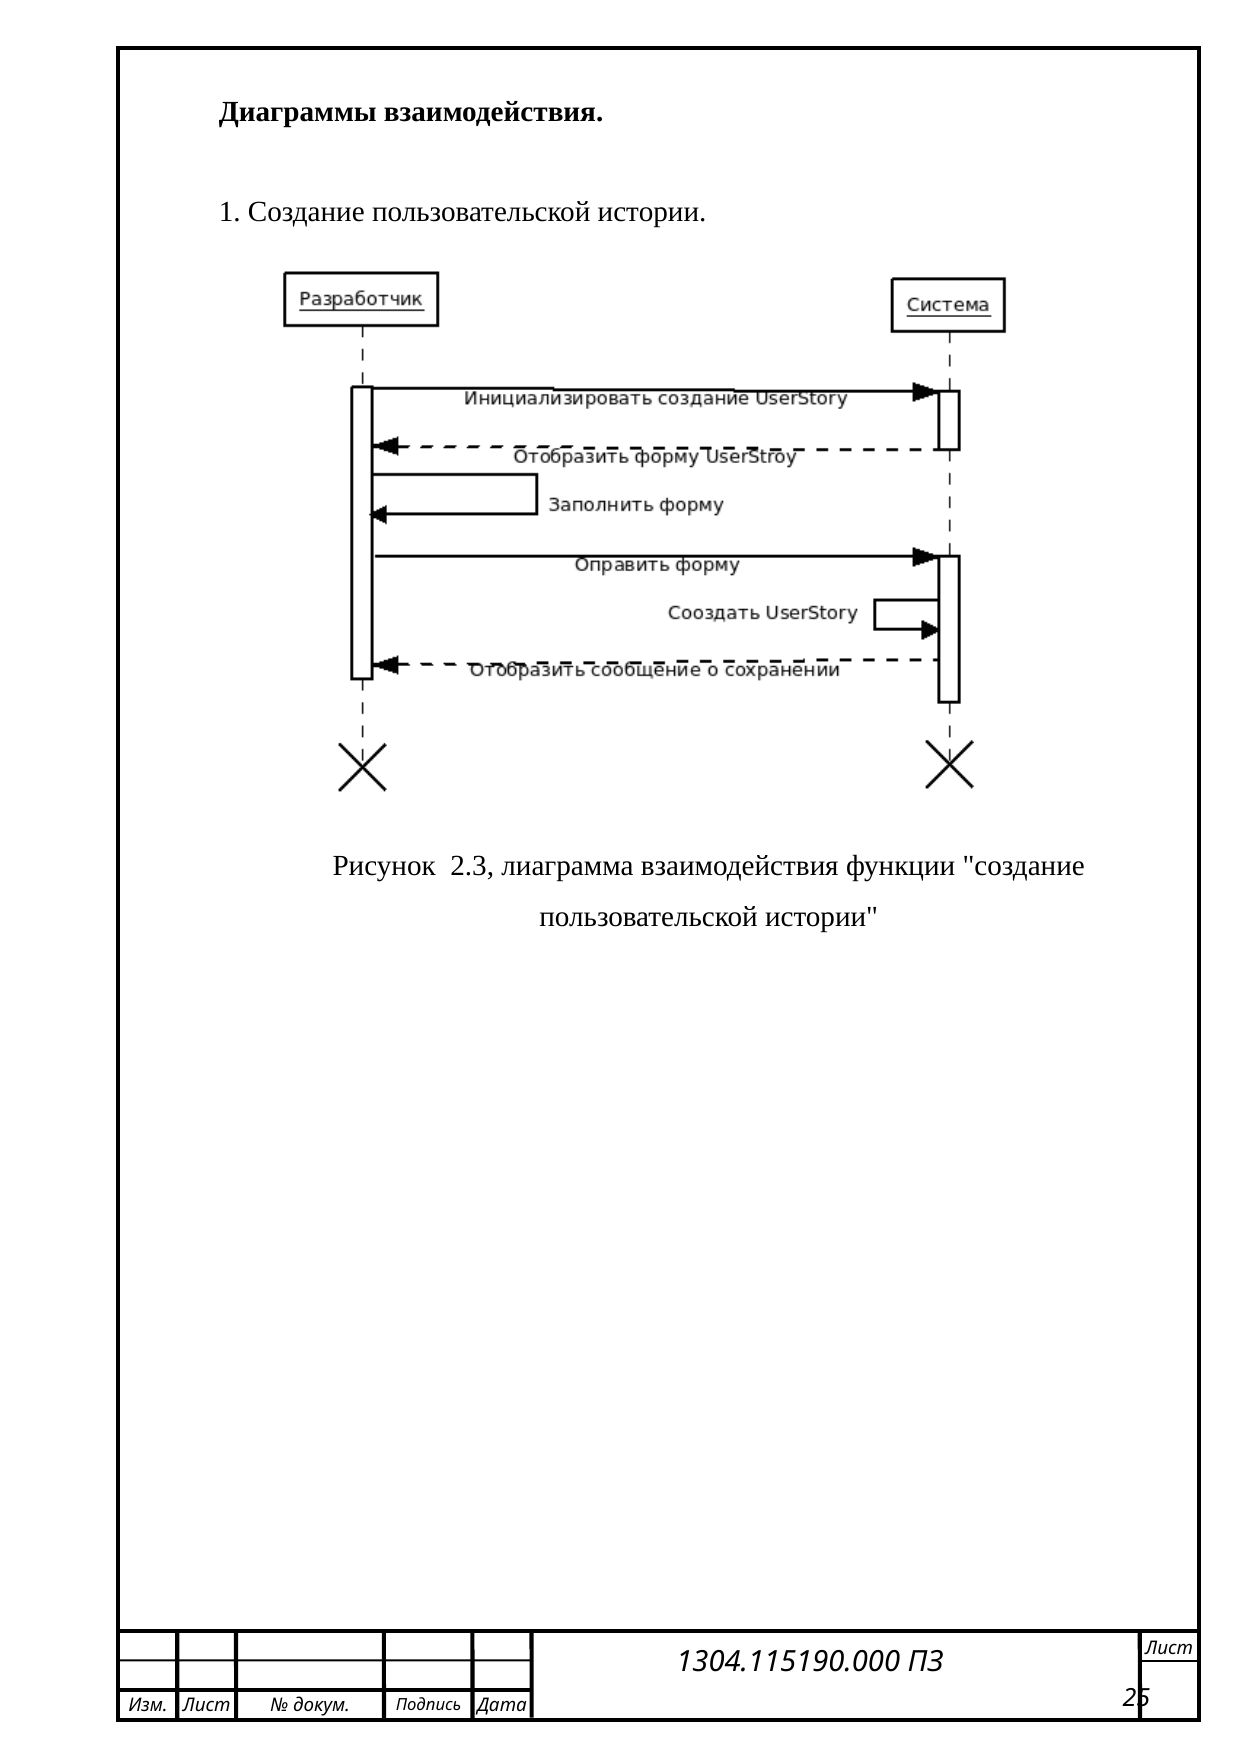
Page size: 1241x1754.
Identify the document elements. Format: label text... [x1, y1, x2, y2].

picture [266, 244, 1009, 793]
text 1. Создание пользовательской истории. [153, 194, 1157, 228]
text Рисунок 2.3, лиаграмма взаимодействия функции "создание пользовательской истории" [260, 848, 1157, 932]
text Диаграммы взаимодействия. [153, 94, 1157, 127]
